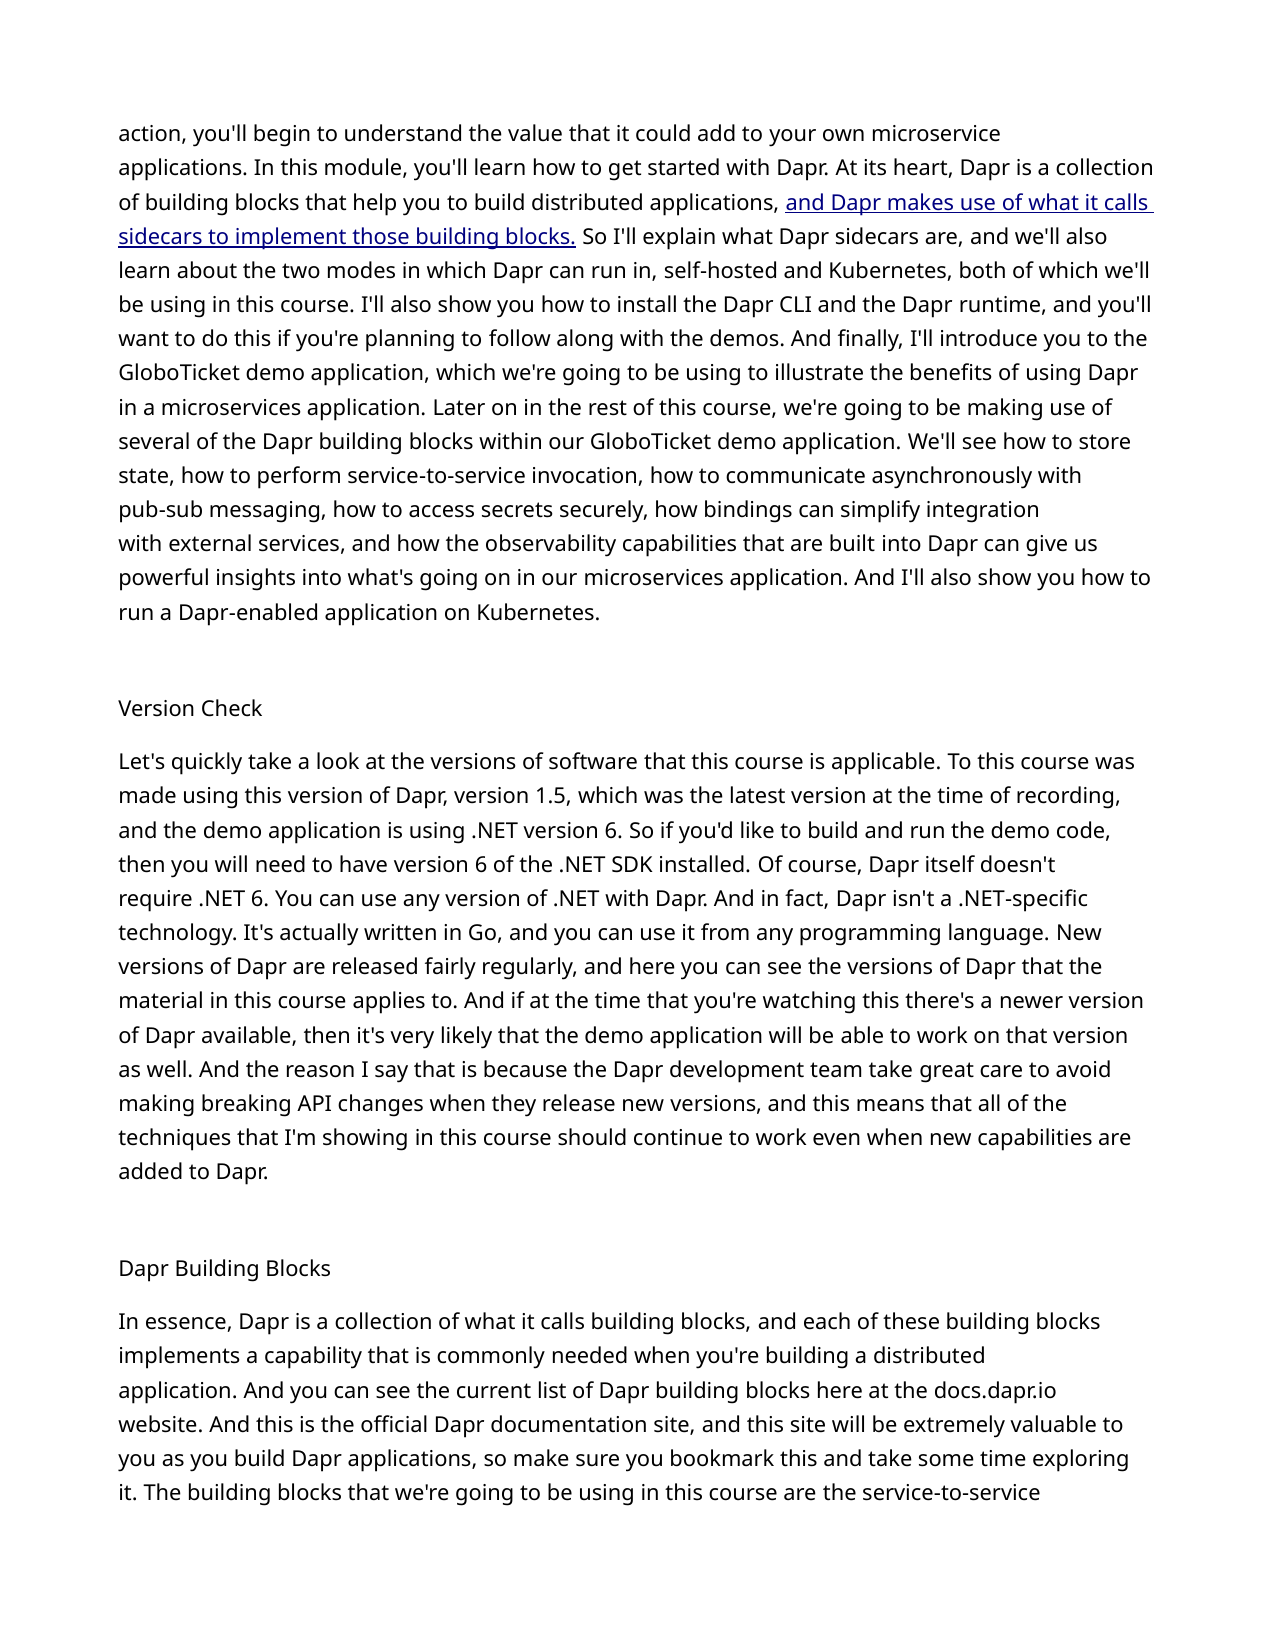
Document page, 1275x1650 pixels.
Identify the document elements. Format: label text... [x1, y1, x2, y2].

text action, you'll begin to understand the value that it could add to your own microservice applications. In this module, you'll learn how to get started with Dapr. At its heart, Dapr is a collection of building blocks that help you to build distributed applications, and Dapr makes use of what it calls sidecars to implement those building blocks. So I'll explain what Dapr sidecars are, and we'll also learn about the two modes in which Dapr can run in, self‑hosted and Kubernetes, both of which we'll be using in this course. I'll also show you how to install the Dapr CLI and the Dapr runtime, and you'll want to do this if you're planning to follow along with the demos. And finally, I'll introduce you to the GloboTicket demo application, which we're going to be using to illustrate the benefits of using Dapr in a microservices application. Later on in the rest of this course, we're going to be making use of several of the Dapr building blocks within our GloboTicket demo application. We'll see how to store state, how to perform service‑to‑service invocation, how to communicate asynchronously with pub‑sub messaging, how to access secrets securely, how bindings can simplify integration with external services, and how the observability capabilities that are built into Dapr can give us powerful insights into what's going on in our microservices application. And I'll also show you how to run a Dapr‑enabled application on Kubernetes. [118, 118, 1157, 626]
text In essence, Dapr is a collection of what it calls building blocks, and each of these building blocks implements a capability that is commonly needed when you're building a distributed application. And you can see the current list of Dapr building blocks here at the docs.dapr.io website. And this is the official Dapr documentation site, and this site will be extremely valuable to you as you build Dapr applications, so make sure you bookmark this and take some time exploring it. The building blocks that we're going to be using in this course are the service‑to‑service [118, 1306, 1157, 1507]
subtitle Version Check [118, 693, 1157, 723]
text Let's quickly take a look at the versions of software that this course is applicable. To this course was made using this version of Dapr, version 1.5, which was the latest version at the time of recording, and the demo application is using .NET version 6. So if you'd like to build and run the demo code, then you will need to have version 6 of the .NET SDK installed. Of course, Dapr itself doesn't require .NET 6. You can use any version of .NET with Dapr. And in fact, Dapr isn't a .NET‑specific technology. It's actually written in Go, and you can use it from any programming language. New versions of Dapr are released fairly regularly, and here you can see the versions of Dapr that the material in this course applies to. And if at the time that you're watching this there's a newer version of Dapr available, then it's very likely that the demo application will be able to work on that version as well. And the reason I say that is because the Dapr development team take great care to avoid making breaking API changes when they release new versions, and this means that all of the techniques that I'm showing in this course should continue to work even when new capabilities are added to Dapr. [118, 746, 1157, 1186]
subtitle Dapr Building Blocks [118, 1253, 1157, 1283]
